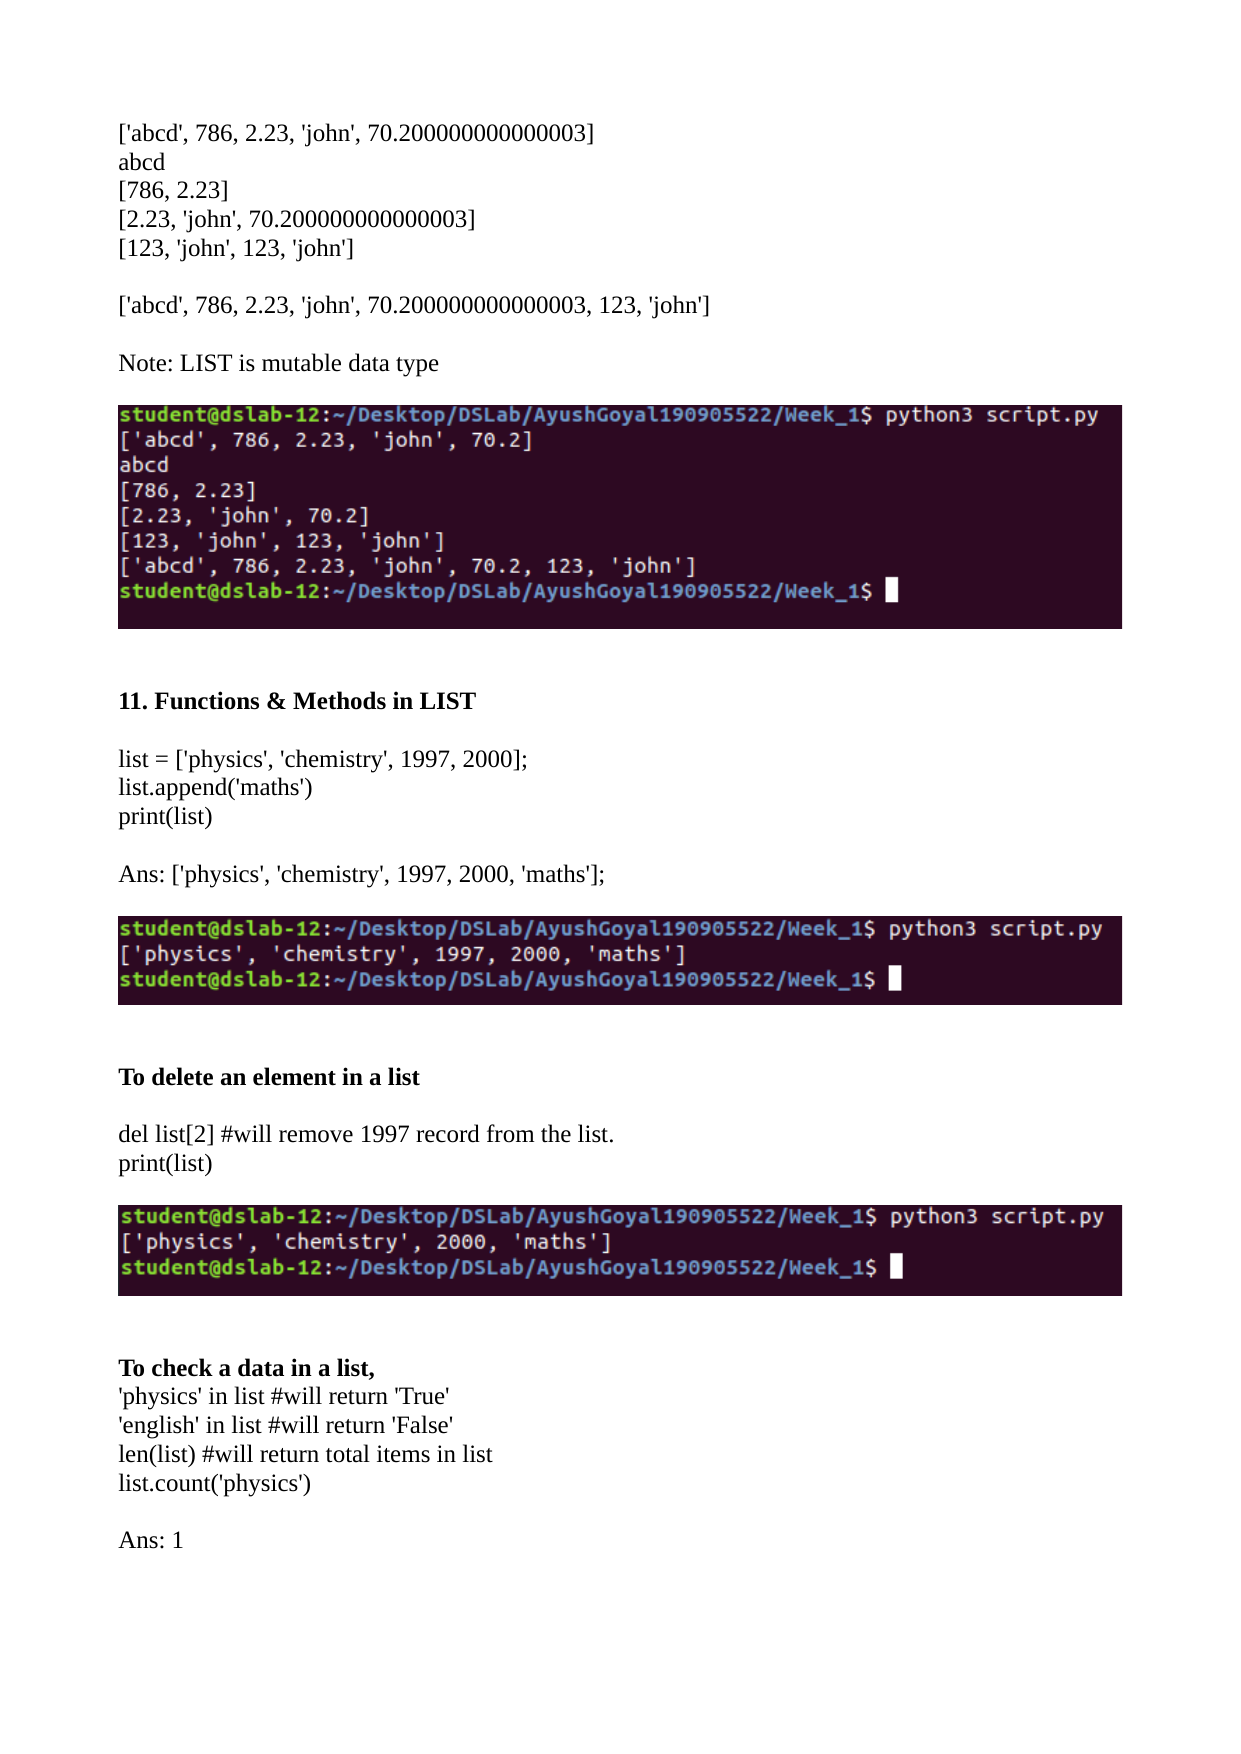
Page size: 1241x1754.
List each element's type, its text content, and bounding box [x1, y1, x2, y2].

text print(list) [118, 801, 1122, 830]
text To check a data in a list, [118, 1353, 1122, 1381]
text list.append('maths') [118, 772, 1122, 801]
text len(list) #will return total items in list [118, 1439, 1122, 1468]
text [123, 'john', 123, 'john'] [118, 233, 1122, 262]
text list = ['physics', 'chemistry', 1997, 2000]; [118, 744, 1122, 772]
text Ans: ['physics', 'chemistry', 1997, 2000, 'maths']; [118, 859, 1122, 887]
text list.count('physics') [118, 1468, 1122, 1496]
picture [118, 1205, 1123, 1296]
text del list[2] #will remove 1997 record from the list. [118, 1119, 1122, 1148]
text 'physics' in list #will return 'True' [118, 1381, 1122, 1410]
text ['abcd', 786, 2.23, 'john', 70.200000000000003] [118, 118, 1122, 147]
text To delete an element in a list [118, 1062, 1122, 1091]
text Note: LIST is mutable data type [118, 348, 1122, 377]
text Ans: 1 [118, 1525, 1122, 1554]
text [786, 2.23] [118, 176, 1122, 204]
text 'english' in list #will return 'False' [118, 1410, 1122, 1439]
text ['abcd', 786, 2.23, 'john', 70.200000000000003, 123, 'john'] [118, 291, 1122, 319]
text abcd [118, 147, 1122, 176]
text 11. Functions & Methods in LIST [118, 686, 1122, 715]
text [2.23, 'john', 70.200000000000003] [118, 204, 1122, 233]
text print(list) [118, 1148, 1122, 1177]
picture [118, 916, 1123, 1005]
picture [118, 405, 1123, 629]
